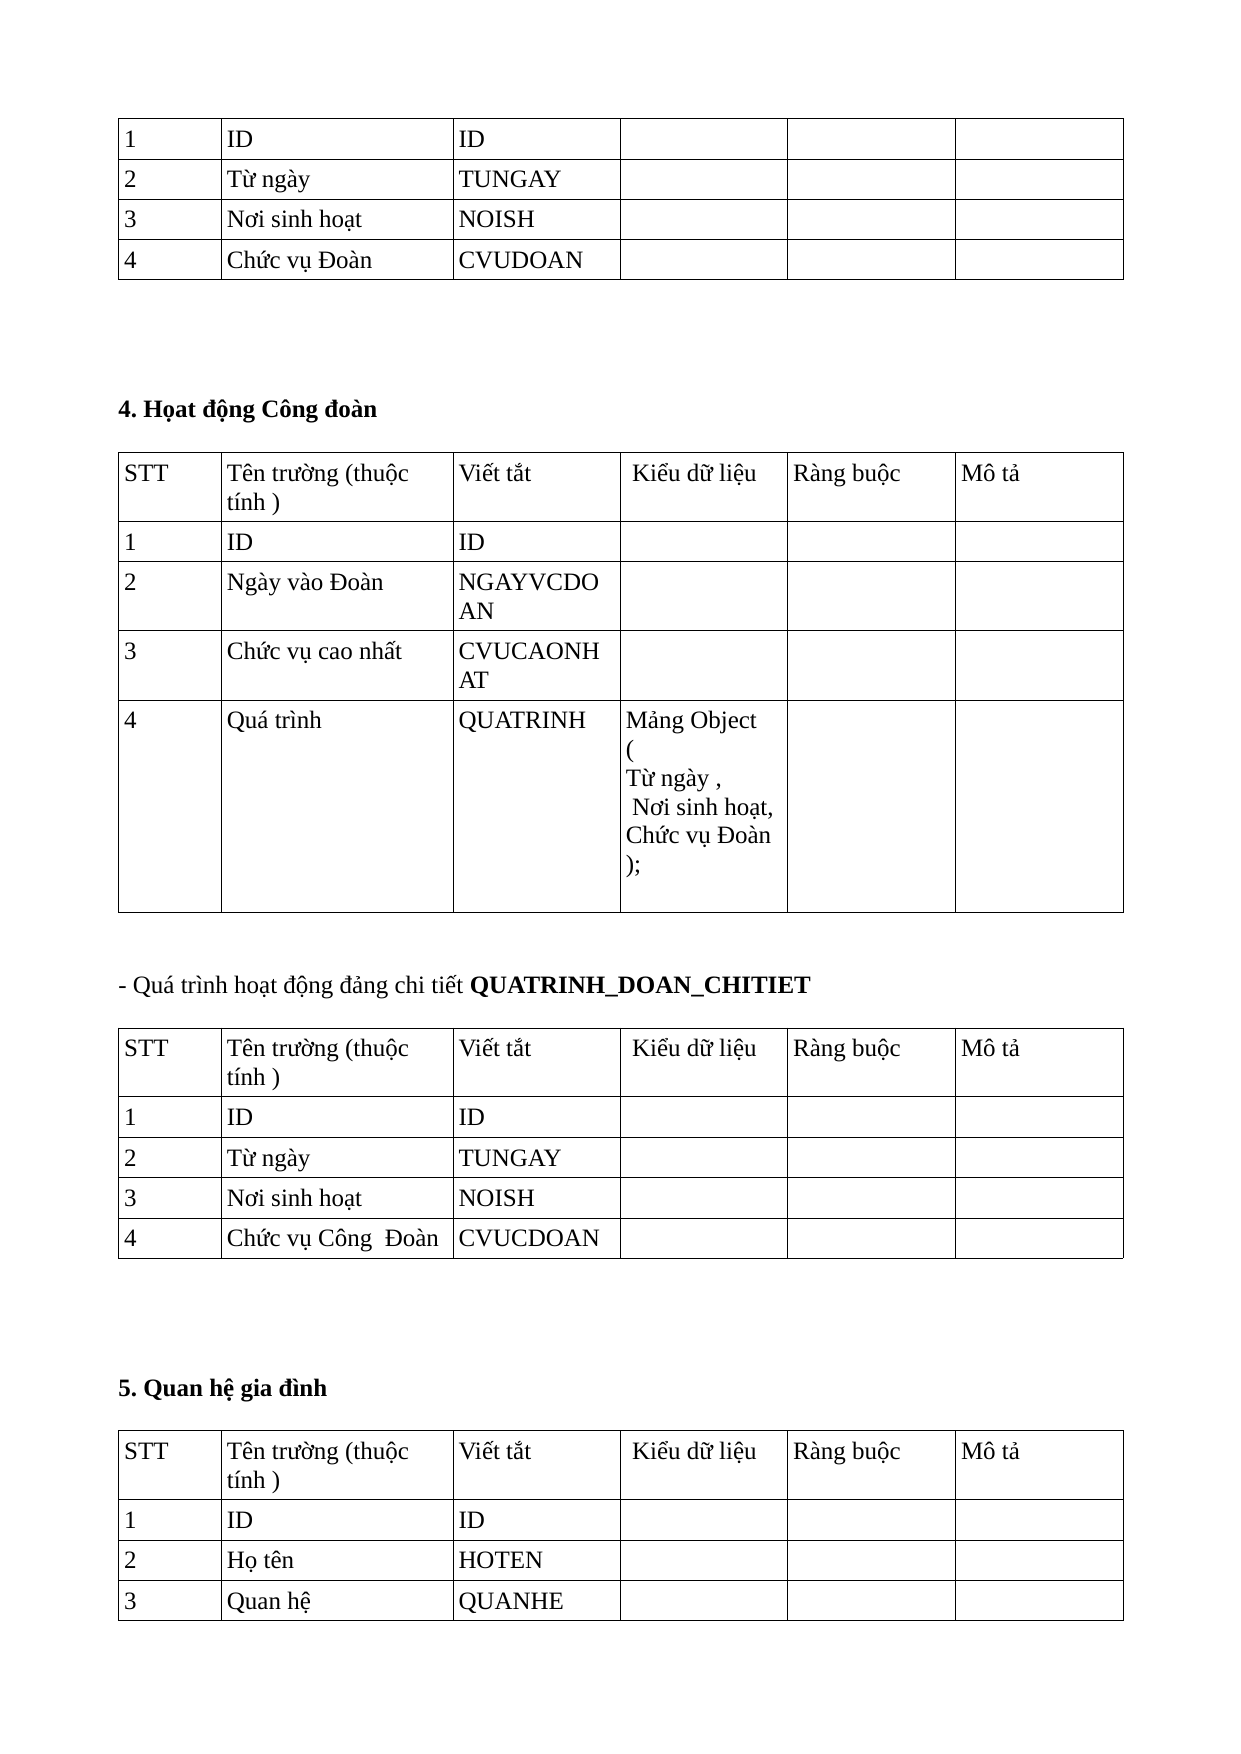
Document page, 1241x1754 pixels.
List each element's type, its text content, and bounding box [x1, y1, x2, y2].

table_cell TUNGAY [454, 160, 620, 199]
table_cell [621, 1219, 787, 1258]
table_cell ID [222, 119, 453, 158]
table_cell Chức vụ cao nhất [222, 631, 453, 699]
table_cell [621, 1541, 787, 1580]
table_header Mô tả [956, 453, 1123, 521]
table_cell [788, 1219, 955, 1258]
table_header Viết tắt [454, 1431, 620, 1499]
table_cell [788, 119, 955, 158]
table_cell 4 [119, 1219, 221, 1258]
table_header STT [119, 1431, 221, 1499]
table_cell 2 [119, 1138, 221, 1177]
table_cell [788, 1581, 955, 1620]
table_cell [621, 1097, 787, 1137]
table_cell CVUCDOAN [454, 1219, 620, 1258]
table_cell 4 [119, 701, 221, 912]
table_cell [621, 1500, 787, 1540]
table_cell [621, 119, 787, 158]
table_cell Mảng Object ( Từ ngày , Nơi sinh hoạt, Chức vụ Đoàn ); [621, 701, 787, 912]
table_cell ID [222, 522, 453, 561]
table_cell [621, 522, 787, 561]
table_cell [956, 1097, 1123, 1137]
table_header Viết tắt [454, 453, 620, 521]
text 4. Họat động Công đoàn [118, 394, 1122, 423]
table_cell [788, 240, 955, 279]
table_cell [788, 522, 955, 561]
table_cell CVUDOAN [454, 240, 620, 279]
table_cell [788, 562, 955, 630]
table_cell [621, 631, 787, 699]
table_cell Quan hệ [222, 1581, 453, 1620]
table_cell ID [454, 1500, 620, 1540]
table_cell 3 [119, 631, 221, 699]
table_cell [956, 1581, 1123, 1620]
table_cell [956, 701, 1123, 912]
table_cell ID [222, 1097, 453, 1137]
table_cell Chức vụ Công Đoàn [222, 1219, 453, 1258]
table_cell Chức vụ Đoàn [222, 240, 453, 279]
table_cell [788, 1178, 955, 1217]
table_cell Nơi sinh hoạt [222, 200, 453, 239]
table_cell Họ tên [222, 1541, 453, 1580]
table_cell [788, 701, 955, 912]
table_cell [956, 1500, 1123, 1540]
table_cell [956, 562, 1123, 630]
table_header Kiểu dữ liệu [621, 1431, 787, 1499]
table_cell 2 [119, 1541, 221, 1580]
table_cell [621, 562, 787, 630]
table_header Viết tắt [454, 1029, 620, 1096]
table_header Mô tả [956, 1431, 1123, 1499]
table_cell [956, 160, 1123, 199]
table_cell Nơi sinh hoạt [222, 1178, 453, 1217]
table_cell [956, 1138, 1123, 1177]
table_cell ID [454, 119, 620, 158]
table_header Ràng buộc [788, 1431, 955, 1499]
table_cell NOISH [454, 1178, 620, 1217]
table_cell 4 [119, 240, 221, 279]
table_cell Từ ngày [222, 1138, 453, 1177]
table_cell 1 [119, 119, 221, 158]
table_cell [621, 160, 787, 199]
table_header Tên trường (thuộc tính ) [222, 1029, 453, 1096]
table_cell [621, 1178, 787, 1217]
table_cell [956, 1219, 1123, 1258]
table_cell Quá trình [222, 701, 453, 912]
table_cell [956, 522, 1123, 561]
table_header Ràng buộc [788, 1029, 955, 1096]
table_cell [788, 1097, 955, 1137]
table_header Tên trường (thuộc tính ) [222, 453, 453, 521]
table_cell [956, 1541, 1123, 1580]
table_header Ràng buộc [788, 453, 955, 521]
table_cell ID [454, 1097, 620, 1137]
table_cell 3 [119, 1581, 221, 1620]
table_header Tên trường (thuộc tính ) [222, 1431, 453, 1499]
table_cell [788, 200, 955, 239]
table_cell NOISH [454, 200, 620, 239]
table_cell [956, 200, 1123, 239]
table_cell [956, 119, 1123, 158]
table_cell Ngày vào Đoàn [222, 562, 453, 630]
table_cell [788, 631, 955, 699]
text - Quá trình hoạt động đảng chi tiết QUATRINH_DOAN_CHITIET [118, 970, 1122, 999]
table_cell TUNGAY [454, 1138, 620, 1177]
table_header Mô tả [956, 1029, 1123, 1096]
table_cell [621, 200, 787, 239]
table_cell [956, 1178, 1123, 1217]
table_cell CVUCAONHAT [454, 631, 620, 699]
table_cell 1 [119, 1097, 221, 1137]
table_header STT [119, 1029, 221, 1096]
table_cell QUATRINH [454, 701, 620, 912]
table_cell QUANHE [454, 1581, 620, 1620]
table_cell [956, 240, 1123, 279]
table_cell HOTEN [454, 1541, 620, 1580]
table_cell [956, 631, 1123, 699]
table_header STT [119, 453, 221, 521]
table_cell 2 [119, 160, 221, 199]
table_cell ID [222, 1500, 453, 1540]
table_cell [788, 1541, 955, 1580]
table_cell ID [454, 522, 620, 561]
table_cell [621, 1581, 787, 1620]
table_cell [621, 240, 787, 279]
table_cell [788, 160, 955, 199]
table_header Kiểu dữ liệu [621, 453, 787, 521]
text 5. Quan hệ gia đình [118, 1373, 1122, 1402]
table_cell [788, 1500, 955, 1540]
table_cell 1 [119, 1500, 221, 1540]
table_cell Từ ngày [222, 160, 453, 199]
table_cell [788, 1138, 955, 1177]
table_cell 2 [119, 562, 221, 630]
table_header Kiểu dữ liệu [621, 1029, 787, 1096]
table_cell 3 [119, 1178, 221, 1217]
table_cell 1 [119, 522, 221, 561]
table_cell [621, 1138, 787, 1177]
table_cell 3 [119, 200, 221, 239]
table_cell NGAYVCDOAN [454, 562, 620, 630]
